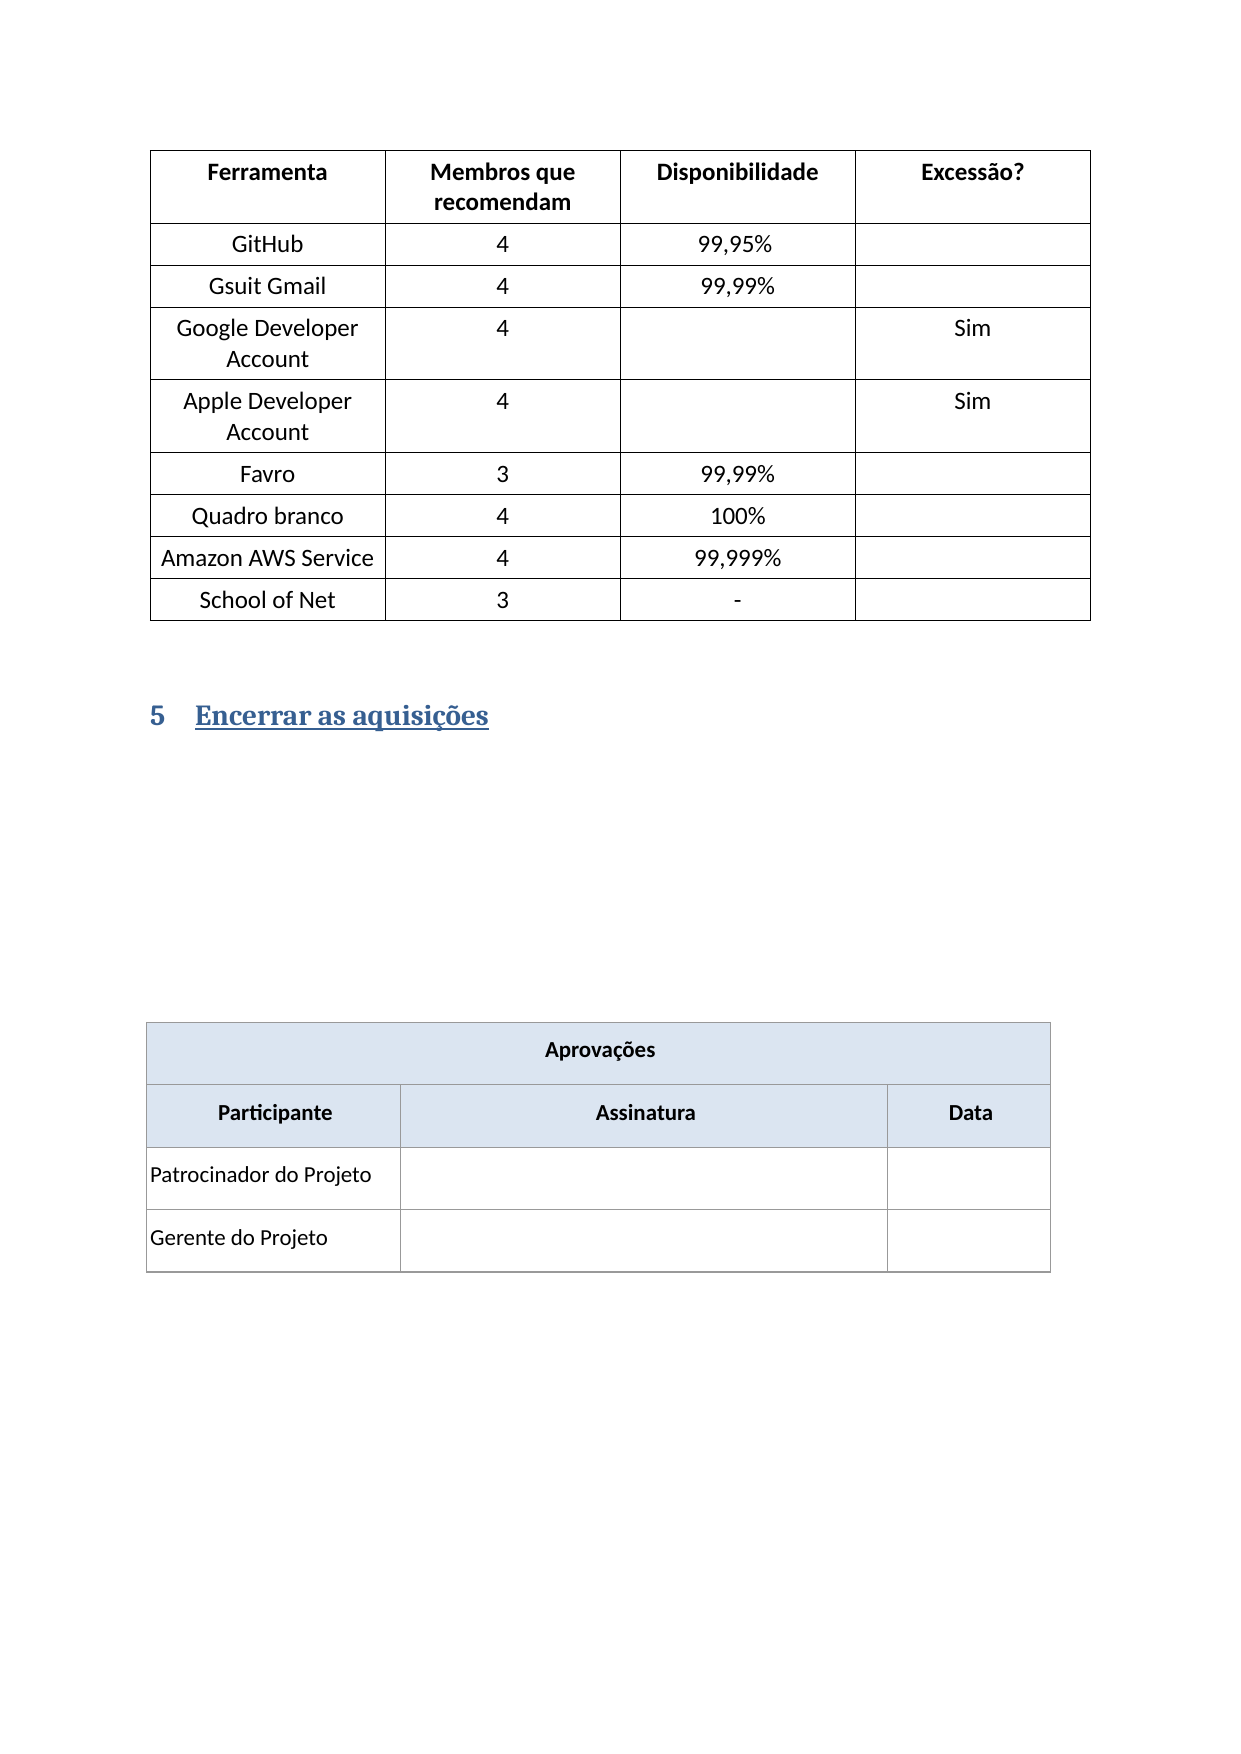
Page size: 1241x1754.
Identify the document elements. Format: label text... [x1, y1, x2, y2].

table_cell [621, 380, 855, 452]
table_cell Sim [856, 308, 1090, 379]
table_cell Sim [856, 380, 1090, 452]
subtitle Encerrar as aquisições [150, 699, 1090, 733]
table_cell 4 [386, 224, 620, 265]
table_cell 4 [386, 495, 620, 536]
table_cell Apple Developer Account [151, 380, 385, 452]
table_cell [856, 266, 1090, 307]
table_cell 99,95% [621, 224, 855, 265]
table_cell 4 [386, 537, 620, 578]
table_cell Data [888, 1085, 1050, 1147]
table_cell 100% [621, 495, 855, 536]
table_cell [401, 1148, 887, 1209]
table_cell - [621, 579, 855, 620]
table_header Ferramenta [151, 151, 385, 223]
table_cell Gsuit Gmail [151, 266, 385, 307]
table_cell [856, 453, 1090, 494]
table_cell Favro [151, 453, 385, 494]
table_cell 4 [386, 266, 620, 307]
table_cell 3 [386, 453, 620, 494]
table_cell 3 [386, 579, 620, 620]
table_cell 99,99% [621, 453, 855, 494]
table_cell Assinatura [401, 1085, 887, 1147]
table_cell Participante [147, 1085, 400, 1147]
table_cell [856, 224, 1090, 265]
table_cell School of Net [151, 579, 385, 620]
table_cell [856, 579, 1090, 620]
table_cell Patrocinador do Projeto [147, 1148, 400, 1209]
table_header Disponibilidade [621, 151, 855, 223]
table_cell 99,999% [621, 537, 855, 578]
table_cell 4 [386, 308, 620, 379]
table_header Membros que recomendam [386, 151, 620, 223]
table_header Aprovações [147, 1023, 1050, 1084]
table_cell GitHub [151, 224, 385, 265]
table_cell Google Developer Account [151, 308, 385, 379]
table_cell 99,99% [621, 266, 855, 307]
table_cell [888, 1148, 1050, 1209]
table_cell 4 [386, 380, 620, 452]
table_cell Quadro branco [151, 495, 385, 536]
table_cell [401, 1210, 887, 1271]
table_cell [856, 537, 1090, 578]
table_cell Gerente do Projeto [147, 1210, 400, 1271]
table_header Excessão? [856, 151, 1090, 223]
table_cell [888, 1210, 1050, 1271]
table_cell Amazon AWS Service [151, 537, 385, 578]
table_cell [856, 495, 1090, 536]
table_cell [621, 308, 855, 379]
